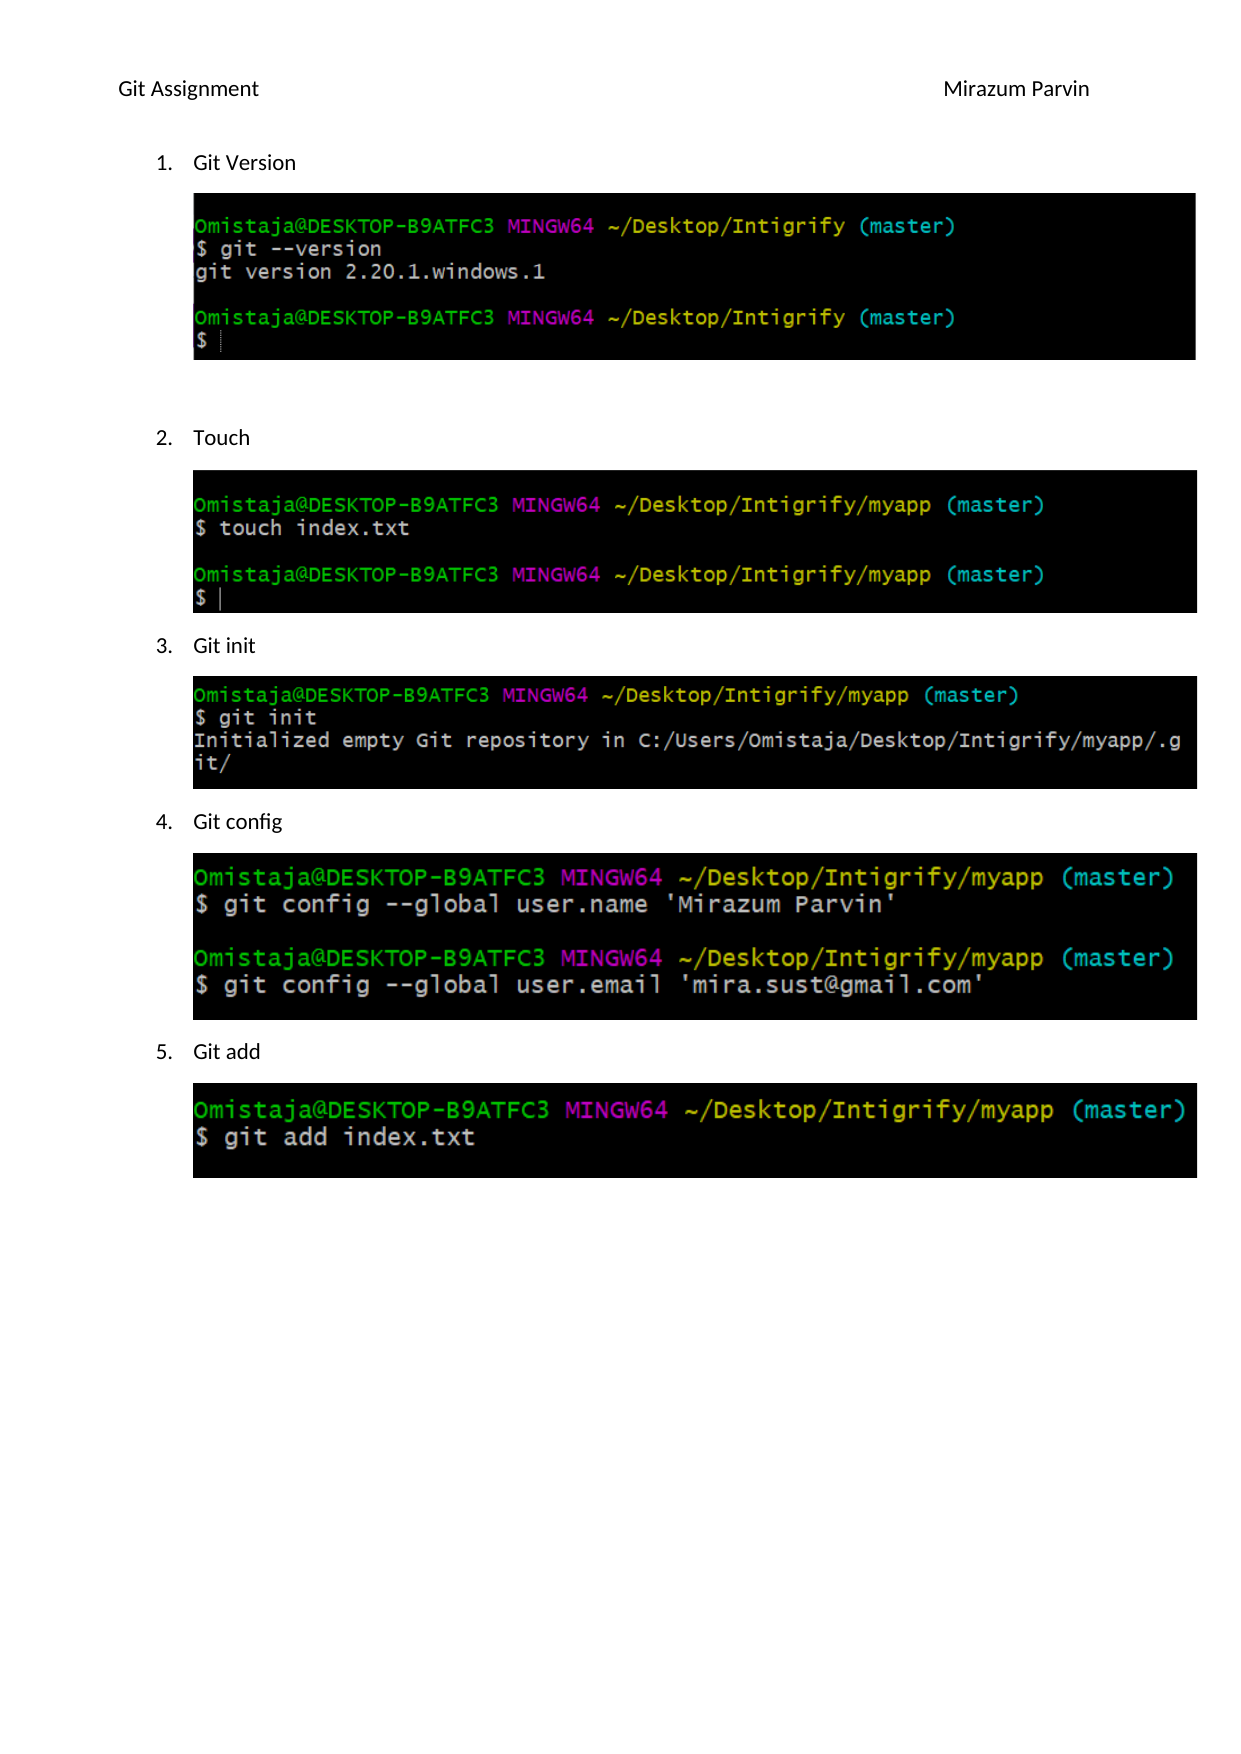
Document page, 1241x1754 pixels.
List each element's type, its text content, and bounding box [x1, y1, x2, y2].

list Git init [156, 631, 1122, 659]
list Git config [156, 807, 1122, 835]
list Git add [156, 1037, 1122, 1066]
list Touch [156, 423, 1122, 452]
list Git Version [156, 148, 1122, 176]
